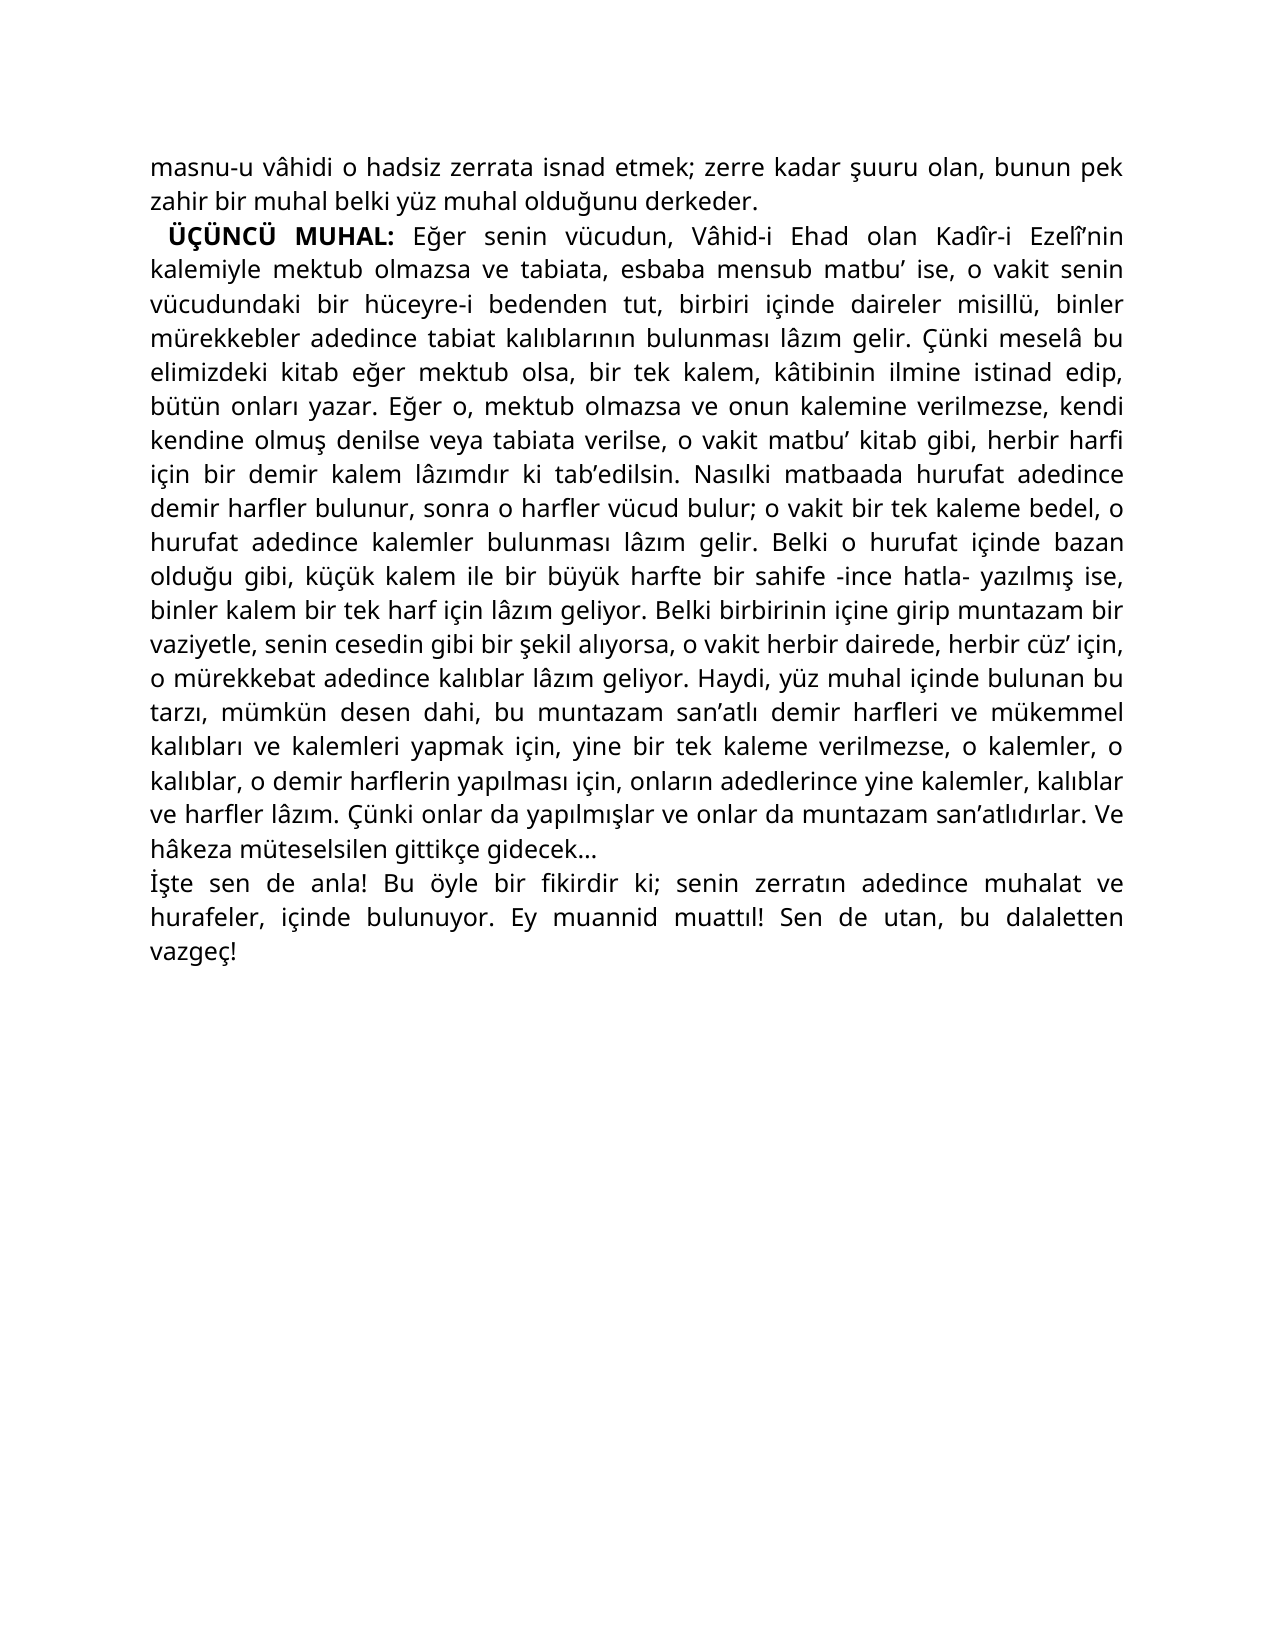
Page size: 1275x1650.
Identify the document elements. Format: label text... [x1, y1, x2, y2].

text masnu-u vâhidi o hadsiz zerrata isnad etmek; zerre kadar şuuru olan, bunun pek zahir bir muhal belki yüz muhal olduğunu derkeder. [150, 150, 1125, 218]
text ÜÇÜNCÜ MUHAL: Eğer senin vücudun, Vâhid-i Ehad olan Kadîr-i Ezelî’nin kalemiyle mektub olmazsa ve tabiata, esbaba mensub matbu’ ise, o vakit senin vücudundaki bir hüceyre-i bedenden tut, birbiri içinde daireler misillü, binler mürekkebler adedince tabiat kalıblarının bulunması lâzım gelir. Çünki meselâ bu elimizdeki kitab eğer mektub olsa, bir tek kalem, kâtibinin ilmine istinad edip, bütün onları yazar. Eğer o, mektub olmazsa ve onun kalemine verilmezse, kendi kendine olmuş denilse veya tabiata verilse, o vakit matbu’ kitab gibi, herbir harfi için bir demir kalem lâzımdır ki tab’edilsin. Nasılki matbaada hurufat adedince demir harfler bulunur, sonra o harfler vücud bulur; o vakit bir tek kaleme bedel, o hurufat adedince kalemler bulunması lâzım gelir. Belki o hurufat içinde bazan olduğu gibi, küçük kalem ile bir büyük harfte bir sahife -ince hatla- yazılmış ise, binler kalem bir tek harf için lâzım geliyor. Belki birbirinin içine girip muntazam bir vaziyetle, senin cesedin gibi bir şekil alıyorsa, o vakit herbir dairede, herbir cüz’ için, o mürekkebat adedince kalıblar lâzım geliyor. Haydi, yüz muhal içinde bulunan bu tarzı, mümkün desen dahi, bu muntazam san’atlı demir harfleri ve mükemmel kalıbları ve kalemleri yapmak için, yine bir tek kaleme verilmezse, o kalemler, o kalıblar, o demir harflerin yapılması için, onların adedlerince yine kalemler, kalıblar ve harfler lâzım. Çünki onlar da yapılmışlar ve onlar da muntazam san’atlıdırlar. Ve hâkeza müteselsilen gittikçe gidecek… [150, 218, 1125, 865]
text İşte sen de anla! Bu öyle bir fikirdir ki; senin zerratın adedince muhalat ve hurafeler, içinde bulunuyor. Ey muannid muattıl! Sen de utan, bu dalaletten vazgeç! [150, 865, 1125, 967]
